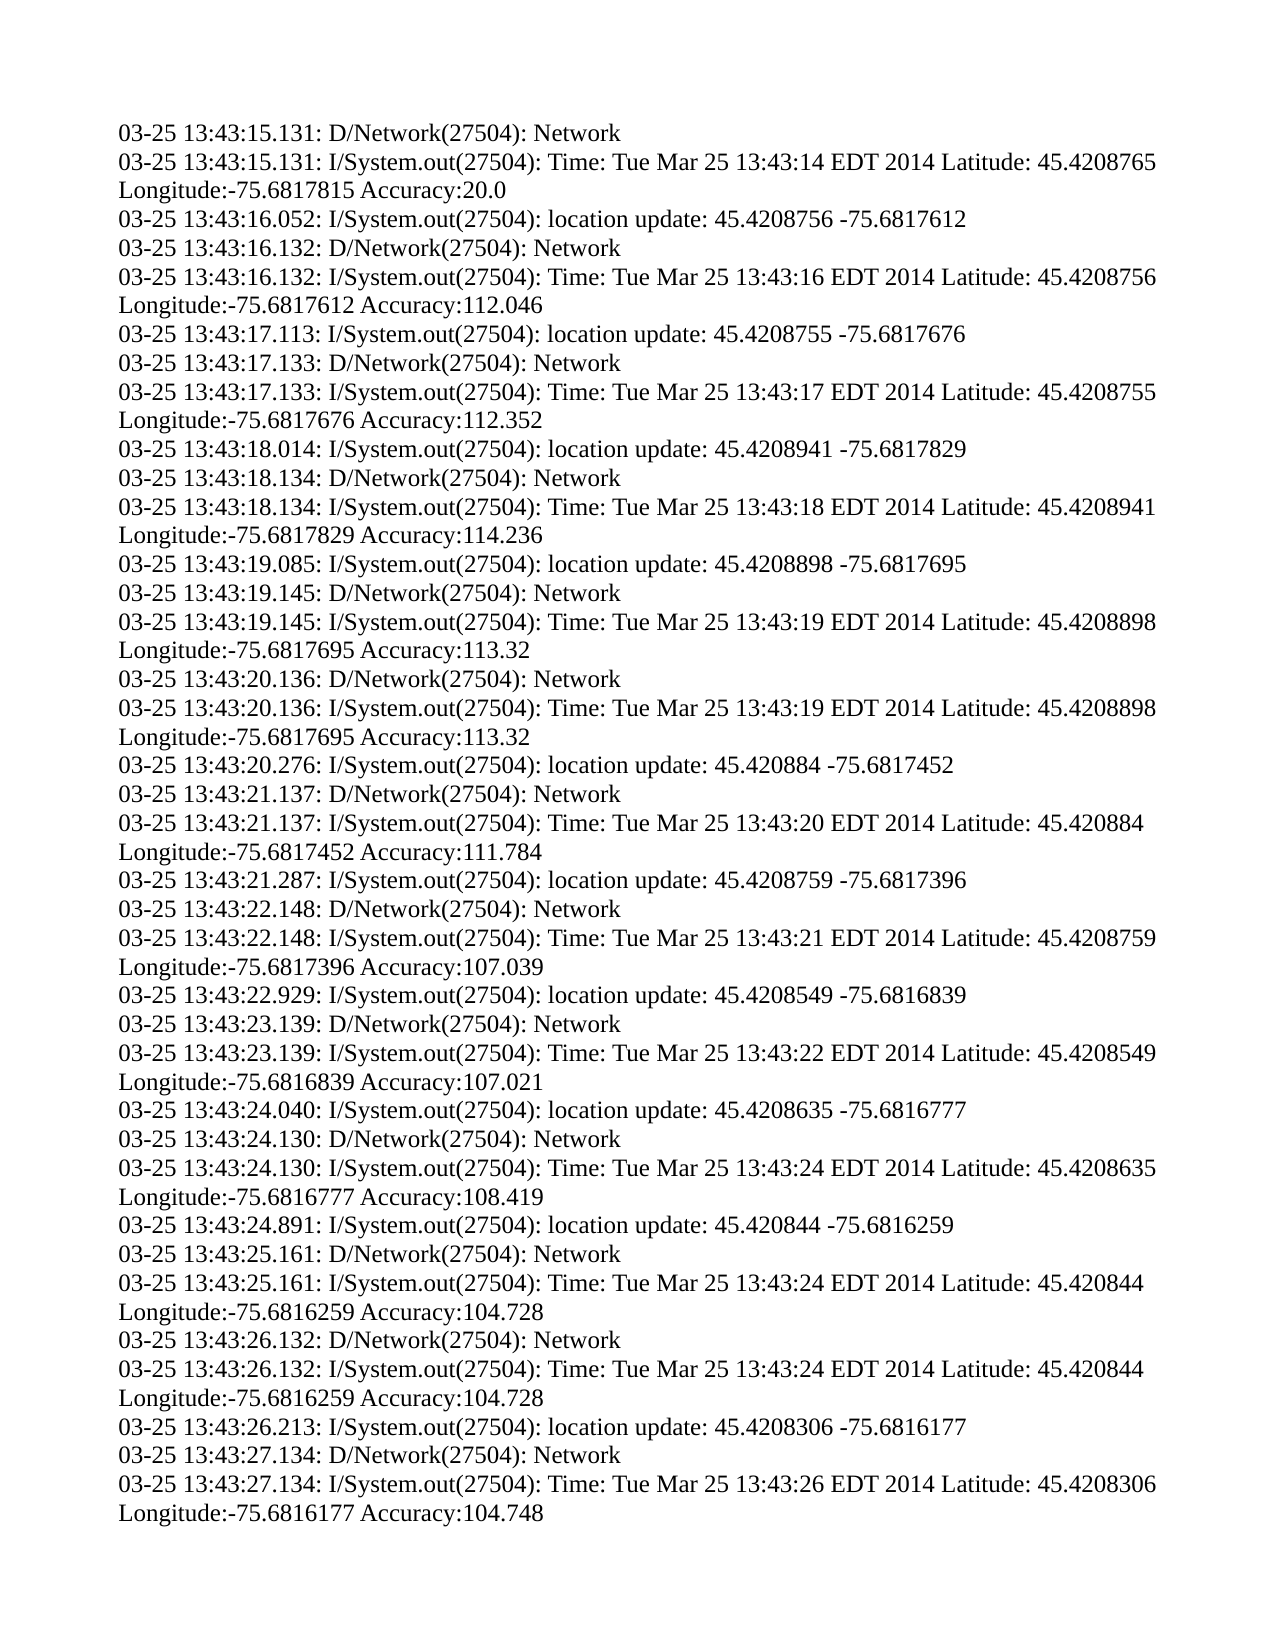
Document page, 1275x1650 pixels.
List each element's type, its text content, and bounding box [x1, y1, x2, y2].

text 03-25 13:43:24.040: I/System.out(27504): location update: 45.4208635 -75.6816777 [118, 1096, 1157, 1124]
text 03-25 13:43:16.132: I/System.out(27504): Time: Tue Mar 25 13:43:16 EDT 2014 Latitude: 45.4208756 Longitude:-75.6817612 Accuracy:112.046 [118, 262, 1157, 319]
text 03-25 13:43:25.161: D/Network(27504): Network [118, 1239, 1157, 1268]
text 03-25 13:43:20.136: I/System.out(27504): Time: Tue Mar 25 13:43:19 EDT 2014 Latitude: 45.4208898 Longitude:-75.6817695 Accuracy:113.32 [118, 693, 1157, 751]
text 03-25 13:43:26.213: I/System.out(27504): location update: 45.4208306 -75.6816177 [118, 1412, 1157, 1441]
text 03-25 13:43:18.014: I/System.out(27504): location update: 45.4208941 -75.6817829 [118, 434, 1157, 463]
text 03-25 13:43:17.133: D/Network(27504): Network [118, 348, 1157, 377]
text 03-25 13:43:16.132: D/Network(27504): Network [118, 233, 1157, 262]
text 03-25 13:43:20.276: I/System.out(27504): location update: 45.420884 -75.6817452 [118, 751, 1157, 779]
text 03-25 13:43:15.131: D/Network(27504): Network [118, 118, 1157, 147]
text 03-25 13:43:19.145: D/Network(27504): Network [118, 578, 1157, 607]
text 03-25 13:43:27.134: I/System.out(27504): Time: Tue Mar 25 13:43:26 EDT 2014 Latitude: 45.4208306 Longitude:-75.6816177 Accuracy:104.748 [118, 1469, 1157, 1527]
text 03-25 13:43:25.161: I/System.out(27504): Time: Tue Mar 25 13:43:24 EDT 2014 Latitude: 45.420844 Longitude:-75.6816259 Accuracy:104.728 [118, 1268, 1157, 1326]
text 03-25 13:43:21.137: D/Network(27504): Network [118, 779, 1157, 808]
text 03-25 13:43:17.133: I/System.out(27504): Time: Tue Mar 25 13:43:17 EDT 2014 Latitude: 45.4208755 Longitude:-75.6817676 Accuracy:112.352 [118, 377, 1157, 434]
text 03-25 13:43:26.132: I/System.out(27504): Time: Tue Mar 25 13:43:24 EDT 2014 Latitude: 45.420844 Longitude:-75.6816259 Accuracy:104.728 [118, 1354, 1157, 1412]
text 03-25 13:43:18.134: D/Network(27504): Network [118, 463, 1157, 492]
text 03-25 13:43:27.134: D/Network(27504): Network [118, 1441, 1157, 1469]
text 03-25 13:43:26.132: D/Network(27504): Network [118, 1326, 1157, 1354]
text 03-25 13:43:22.148: D/Network(27504): Network [118, 894, 1157, 923]
text 03-25 13:43:15.131: I/System.out(27504): Time: Tue Mar 25 13:43:14 EDT 2014 Latitude: 45.4208765 Longitude:-75.6817815 Accuracy:20.0 [118, 147, 1157, 204]
text 03-25 13:43:17.113: I/System.out(27504): location update: 45.4208755 -75.6817676 [118, 319, 1157, 348]
text 03-25 13:43:19.145: I/System.out(27504): Time: Tue Mar 25 13:43:19 EDT 2014 Latitude: 45.4208898 Longitude:-75.6817695 Accuracy:113.32 [118, 607, 1157, 664]
text 03-25 13:43:24.891: I/System.out(27504): location update: 45.420844 -75.6816259 [118, 1211, 1157, 1239]
text 03-25 13:43:23.139: I/System.out(27504): Time: Tue Mar 25 13:43:22 EDT 2014 Latitude: 45.4208549 Longitude:-75.6816839 Accuracy:107.021 [118, 1038, 1157, 1096]
text 03-25 13:43:24.130: D/Network(27504): Network [118, 1124, 1157, 1153]
text 03-25 13:43:21.287: I/System.out(27504): location update: 45.4208759 -75.6817396 [118, 866, 1157, 894]
text 03-25 13:43:22.929: I/System.out(27504): location update: 45.4208549 -75.6816839 [118, 981, 1157, 1009]
text 03-25 13:43:19.085: I/System.out(27504): location update: 45.4208898 -75.6817695 [118, 549, 1157, 578]
text 03-25 13:43:20.136: D/Network(27504): Network [118, 664, 1157, 693]
text 03-25 13:43:21.137: I/System.out(27504): Time: Tue Mar 25 13:43:20 EDT 2014 Latitude: 45.420884 Longitude:-75.6817452 Accuracy:111.784 [118, 808, 1157, 866]
text 03-25 13:43:22.148: I/System.out(27504): Time: Tue Mar 25 13:43:21 EDT 2014 Latitude: 45.4208759 Longitude:-75.6817396 Accuracy:107.039 [118, 923, 1157, 981]
text 03-25 13:43:23.139: D/Network(27504): Network [118, 1009, 1157, 1038]
text 03-25 13:43:18.134: I/System.out(27504): Time: Tue Mar 25 13:43:18 EDT 2014 Latitude: 45.4208941 Longitude:-75.6817829 Accuracy:114.236 [118, 492, 1157, 549]
text 03-25 13:43:16.052: I/System.out(27504): location update: 45.4208756 -75.6817612 [118, 204, 1157, 233]
text 03-25 13:43:24.130: I/System.out(27504): Time: Tue Mar 25 13:43:24 EDT 2014 Latitude: 45.4208635 Longitude:-75.6816777 Accuracy:108.419 [118, 1153, 1157, 1211]
